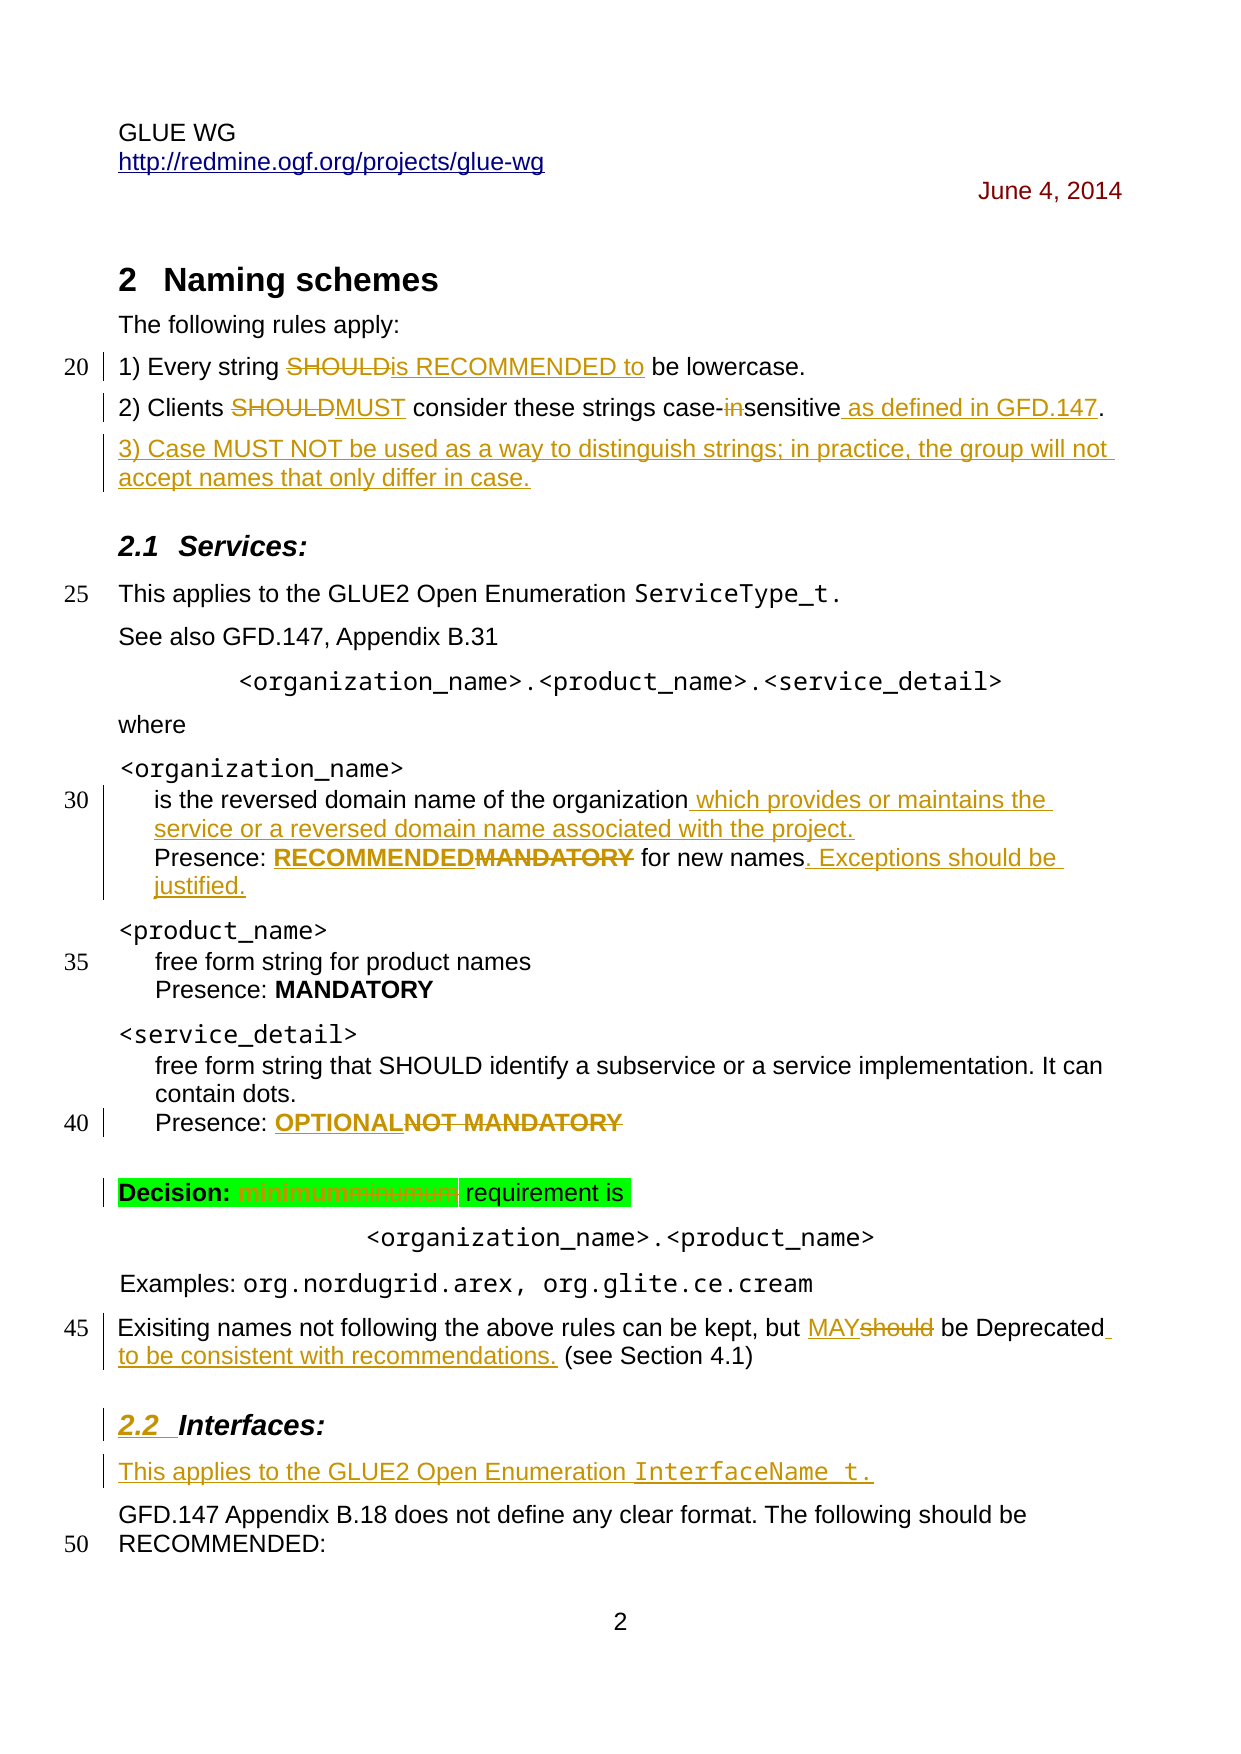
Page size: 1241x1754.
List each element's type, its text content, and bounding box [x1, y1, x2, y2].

text where [118, 710, 1122, 738]
text This applies to the GLUE2 Open Enumeration ServiceType_t. [118, 575, 1122, 609]
subtitle Interfaces: [118, 1407, 1122, 1441]
text 1) Every string is RECOMMENDED to be lowercase. [118, 352, 1122, 381]
text GFD.147 Appendix B.18 does not define any clear format. The following should be RECOMMENDED: [118, 1500, 1122, 1558]
text <service_detail> free form string that SHOULD identify a subservice or a service implementation. It can contain dots. Presence: OPTIONAL [118, 1017, 1122, 1166]
subtitle Services: [118, 529, 1122, 563]
subtitle Naming schemes [118, 259, 1122, 298]
text See also GFD.147, Appendix B.31 [118, 622, 1122, 651]
text <product_name> free form string for product names Presence: MANDATORY [118, 912, 1122, 1004]
text 3) Case MUST NOT be used as a way to distinguish strings; in practice, the group will not accept names that only differ in case. [118, 434, 1122, 492]
text <organization_name>.<product_name> [118, 1219, 1122, 1253]
text The following rules apply: [118, 311, 1122, 339]
text 2) Clients MUST consider these strings case-sensitive as defined in GFD.147. [118, 393, 1122, 422]
text Examples: org.nordugrid.arex, org.glite.ce.cream [119, 1266, 1122, 1300]
text <organization_name>.<product_name>.<service_detail> [118, 663, 1122, 697]
text Exisiting names not following the above rules can be kept, but MAY be Deprecated to be consistent with recommendations. (see Section 4.1) [117, 1312, 1122, 1370]
text This applies to the GLUE2 Open Enumeration InterfaceName_t. [118, 1453, 1122, 1488]
text Decision: minimum requirement is [118, 1178, 1122, 1207]
text <organization_name> is the reversed domain name of the organization which provides or maintains the service or a reversed domain name associated with the project. Presence: RECOMMENDED for new names. Exceptions should be justified. [119, 751, 1122, 900]
